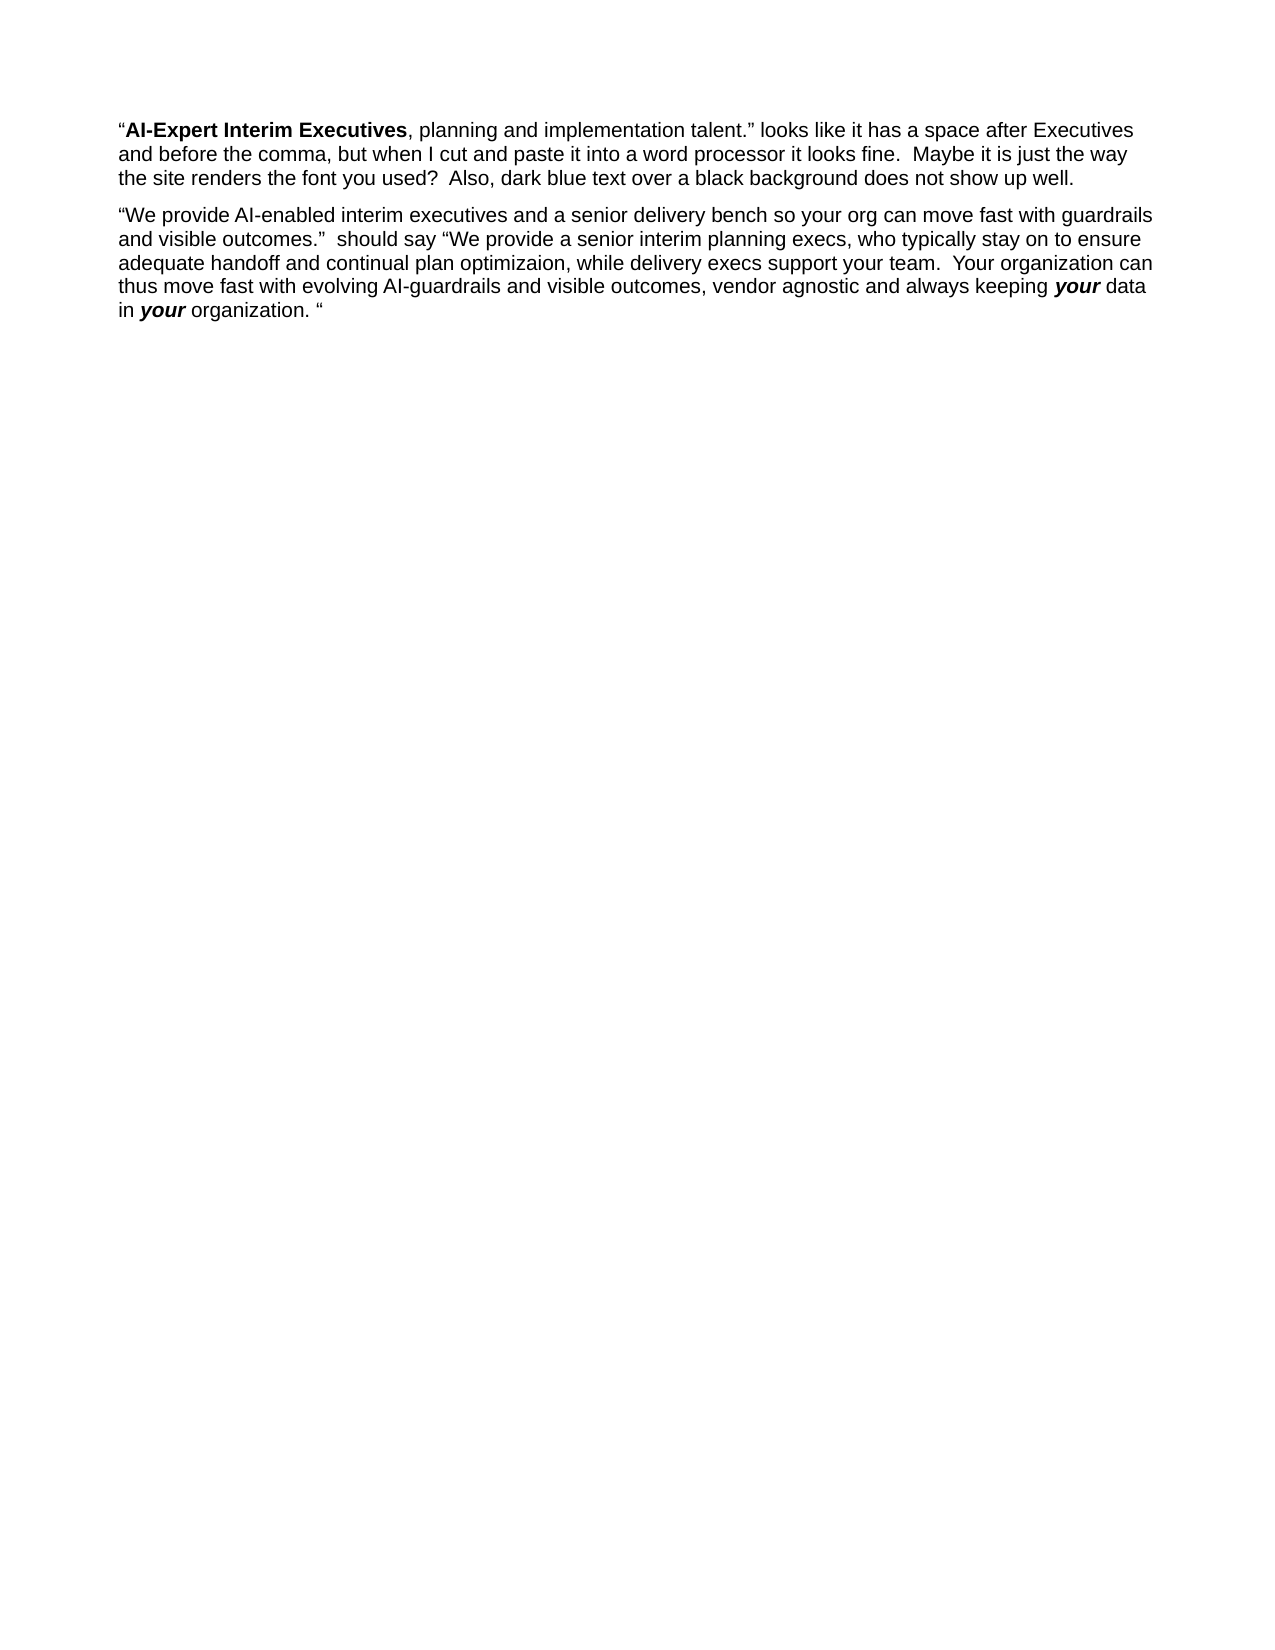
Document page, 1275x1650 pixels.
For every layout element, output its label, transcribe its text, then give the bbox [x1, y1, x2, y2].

text “AI-Expert Interim Executives, planning and implementation talent.” looks like it has a space after Executives and before the comma, but when I cut and paste it into a word processor it looks fine. Maybe it is just the way the site renders the font you used? Also, dark blue text over a black background does not show up well. [118, 118, 1157, 190]
text “We provide AI-enabled interim executives and a senior delivery bench so your org can move fast with guardrails and visible outcomes.” should say “We provide a senior interim planning execs, who typically stay on to ensure adequate handoff and continual plan optimizaion, while delivery execs support your team. Your organization can thus move fast with evolving AI-guardrails and visible outcomes, vendor agnostic and always keeping your data in your organization. “ [118, 202, 1157, 322]
